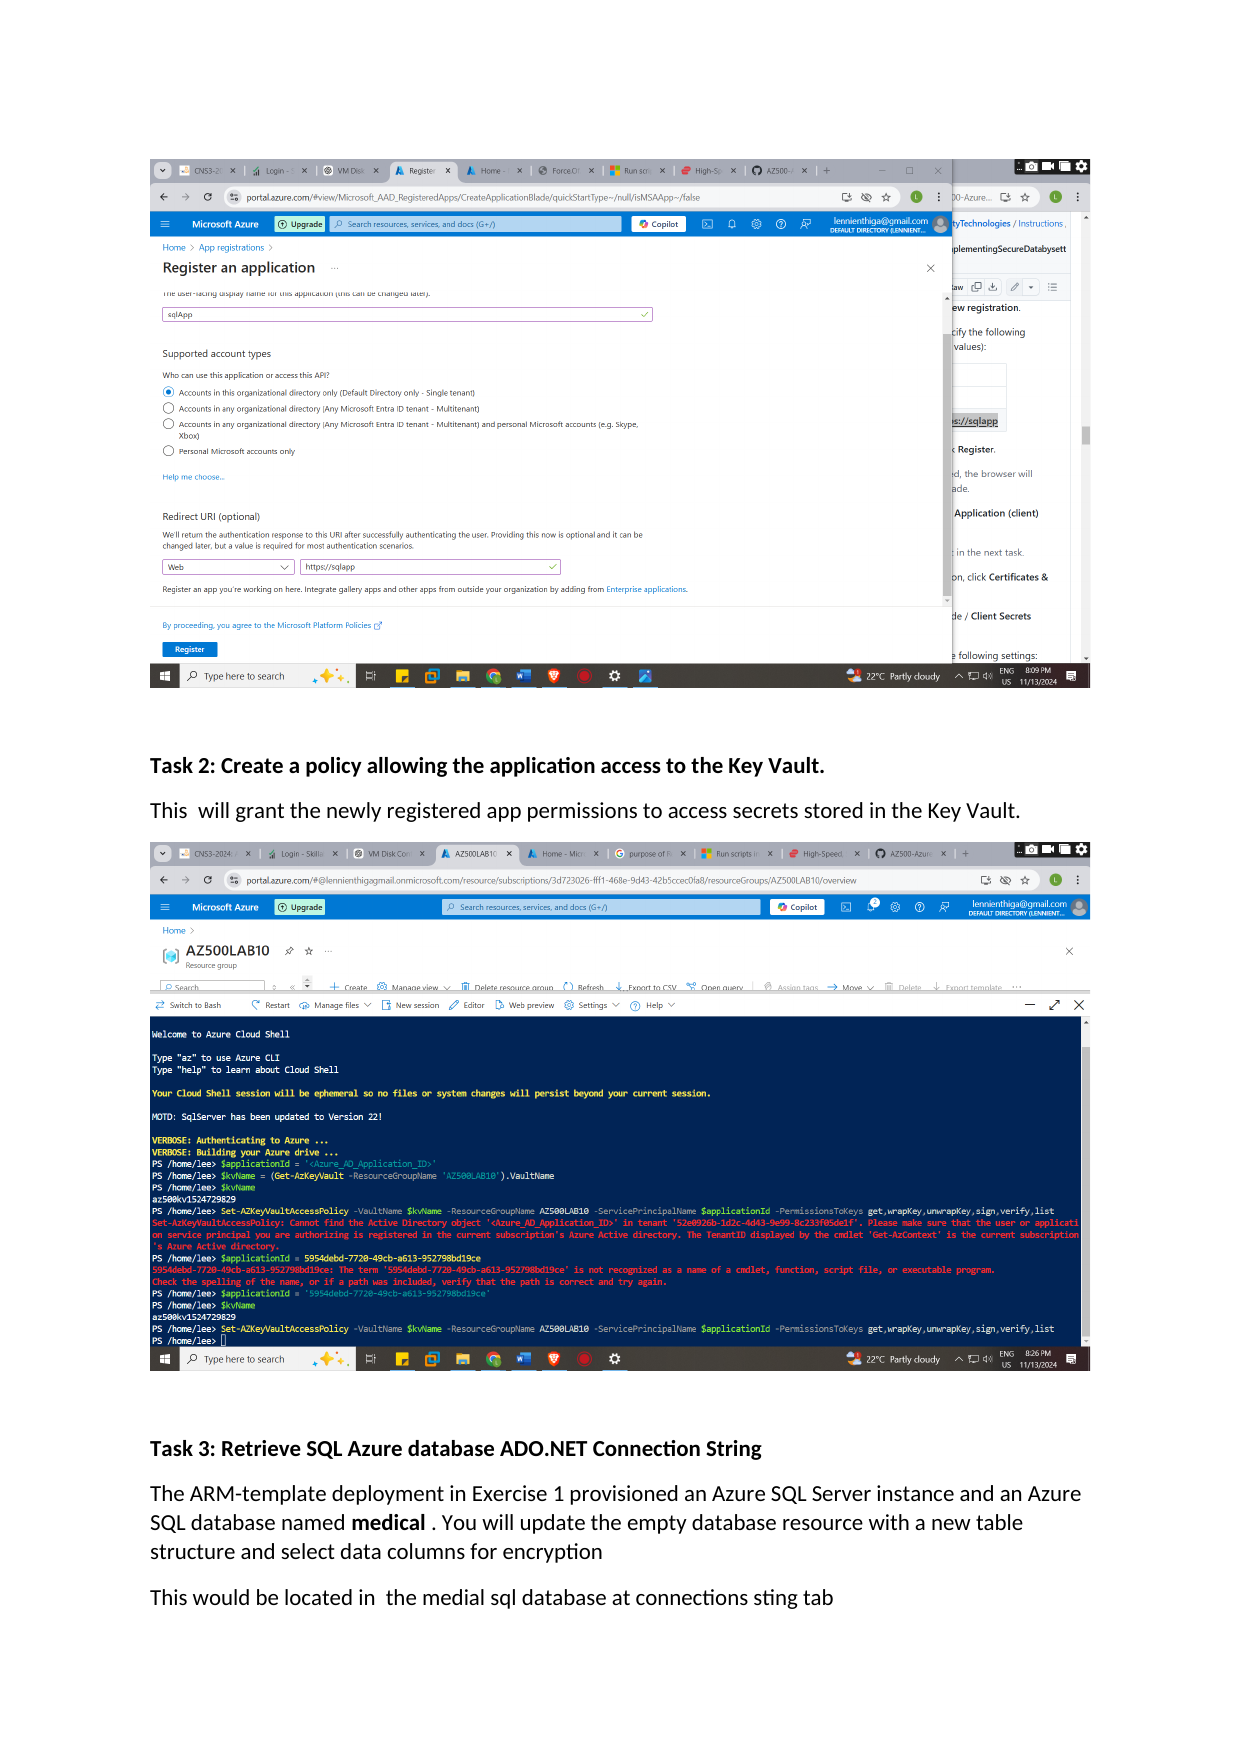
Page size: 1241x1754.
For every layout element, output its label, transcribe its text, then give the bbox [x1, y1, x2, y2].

text Task 3: Retrieve SQL Azure database ADO.NET Connection String [150, 1434, 1090, 1462]
text This would be located in the medial sql database at connections sting tab [150, 1583, 1090, 1611]
text Task 2: Create a policy allowing the application access to the Key Vault. [150, 751, 1090, 779]
text This will grant the newly registered app permissions to access secrets stored in the Key Vault. [150, 797, 1090, 824]
text The ARM-template deployment in Exercise 1 provisioned an Azure SQL Server instance and an Azure SQL database named medical . You will update the empty database resource with a new table structure and select data columns for encryption [150, 1479, 1090, 1565]
